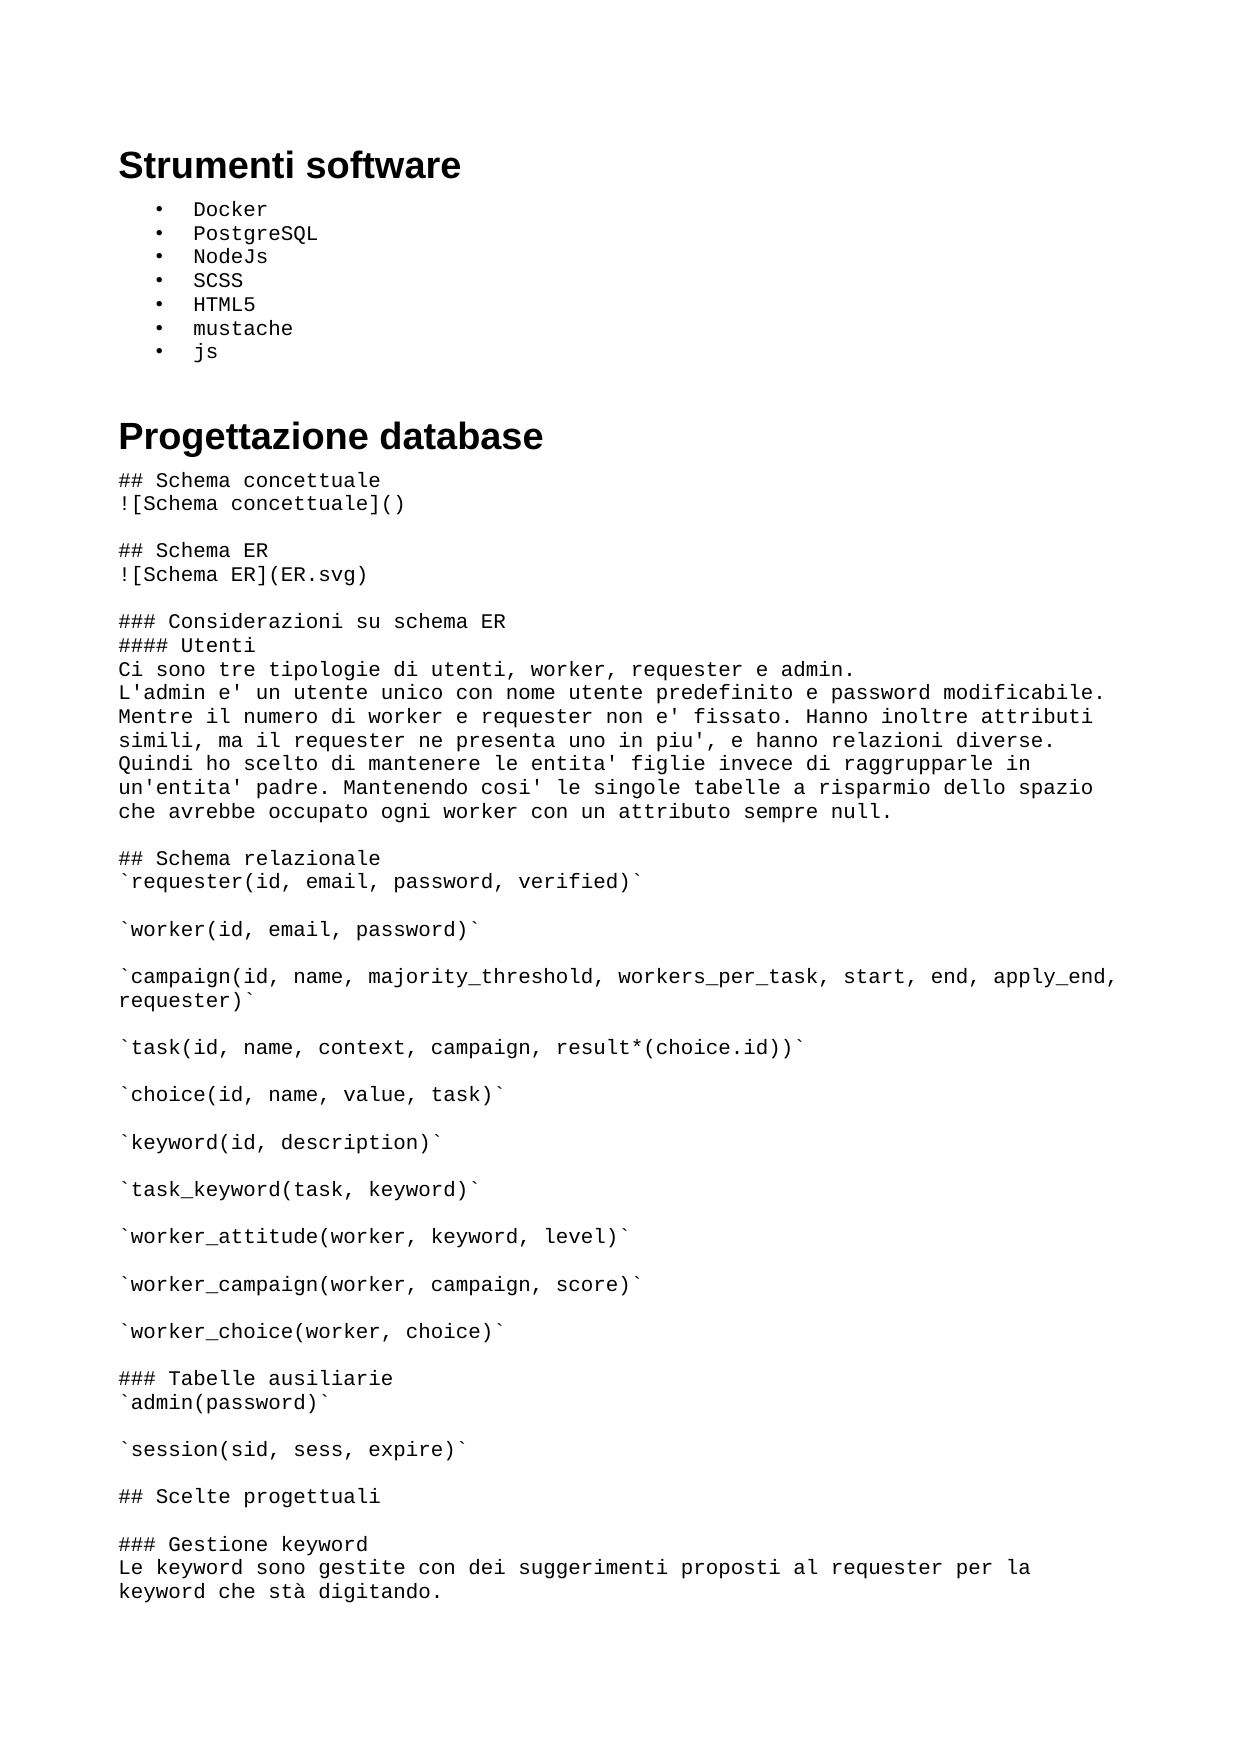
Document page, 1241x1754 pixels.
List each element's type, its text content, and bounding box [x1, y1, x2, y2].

text Quindi ho scelto di mantenere le entita' figlie invece di raggrupparle in un'entita' padre. Mantenendo cosi' le singole tabelle a risparmio dello spazio che avrebbe occupato ogni worker con un attributo sempre null. [118, 753, 1122, 824]
text ### Considerazioni su schema ER [118, 611, 1122, 635]
text ## Scelte progettuali [118, 1486, 1122, 1510]
text `session(sid, sess, expire)` [118, 1439, 1122, 1463]
text ## Schema ER [118, 541, 1122, 564]
list NodeJs [156, 247, 1122, 270]
text ![Schema ER](ER.svg) [118, 564, 1122, 588]
text ### Gestione keyword [118, 1534, 1122, 1557]
text L'admin e' un utente unico con nome utente predefinito e password modificabile. [118, 682, 1122, 706]
list mustache [156, 317, 1122, 341]
text #### Utenti [118, 635, 1122, 659]
text `task(id, name, context, campaign, result*(choice.id))` [118, 1037, 1122, 1061]
text `worker_choice(worker, choice)` [118, 1321, 1122, 1344]
subtitle Strumenti software [118, 143, 1122, 187]
list js [156, 341, 1122, 365]
text ## Schema concettuale [118, 469, 1122, 493]
text `worker_attitude(worker, keyword, level)` [118, 1226, 1122, 1250]
text `campaign(id, name, majority_threshold, workers_per_task, start, end, apply_end, requester)` [118, 966, 1122, 1013]
text Le keyword sono gestite con dei suggerimenti proposti al requester per la keyword che stà digitando. [118, 1557, 1122, 1604]
text `task_keyword(task, keyword)` [118, 1179, 1122, 1203]
text `choice(id, name, value, task)` [118, 1084, 1122, 1108]
list SCSS [156, 270, 1122, 294]
text `worker(id, email, password)` [118, 919, 1122, 942]
list PostgreSQL [156, 223, 1122, 247]
text `requester(id, email, password, verified)` [118, 872, 1122, 895]
list HTML5 [156, 294, 1122, 317]
text `keyword(id, description)` [118, 1132, 1122, 1155]
list Docker [156, 199, 1122, 223]
text `worker_campaign(worker, campaign, score)` [118, 1273, 1122, 1297]
text ## Schema relazionale [118, 848, 1122, 872]
text ### Tabelle ausiliarie [118, 1368, 1122, 1392]
text Mentre il numero di worker e requester non e' fissato. Hanno inoltre attributi simili, ma il requester ne presenta uno in piu', e hanno relazioni diverse. [118, 706, 1122, 753]
subtitle Progettazione database [118, 413, 1122, 457]
text `admin(password)` [118, 1392, 1122, 1415]
text Ci sono tre tipologie di utenti, worker, requester e admin. [118, 659, 1122, 682]
text ![Schema concettuale]() [118, 493, 1122, 517]
